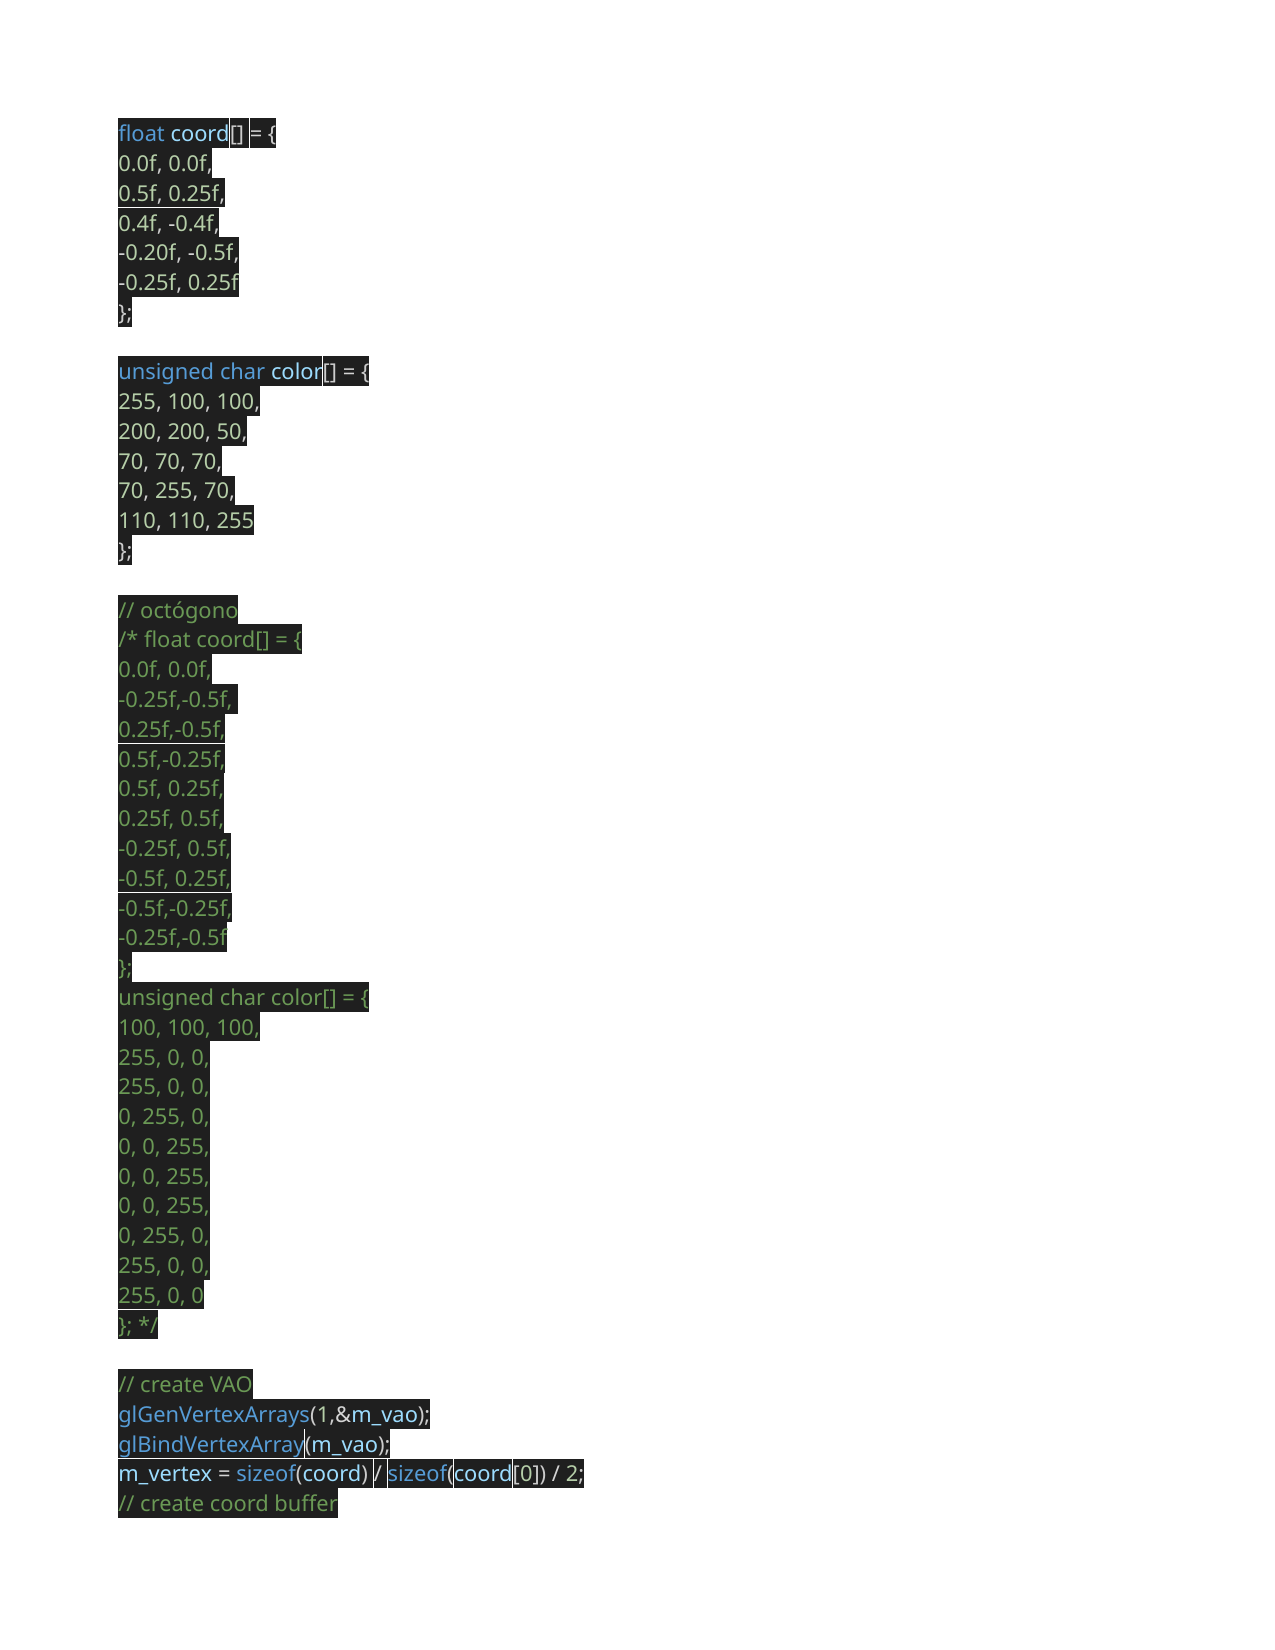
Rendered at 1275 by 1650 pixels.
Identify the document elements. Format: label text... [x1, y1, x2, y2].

text -0.5f, 0.25f, [118, 863, 1157, 892]
text }; [118, 535, 1157, 565]
text unsigned char color[] = { [118, 982, 1157, 1012]
text 0, 0, 255, [118, 1190, 1157, 1220]
text 0.4f, -0.4f, [118, 207, 1157, 237]
text 70, 255, 70, [118, 476, 1157, 505]
text unsigned char color[] = { [118, 356, 1157, 386]
text 255, 100, 100, [118, 386, 1157, 416]
text // create coord buffer [118, 1488, 1157, 1518]
text }; [118, 297, 1157, 327]
text // octógono [118, 594, 1157, 624]
text 0, 0, 255, [118, 1131, 1157, 1161]
text -0.25f, 0.25f [118, 267, 1157, 297]
text }; */ [118, 1309, 1157, 1339]
text 200, 200, 50, [118, 416, 1157, 446]
text -0.25f,-0.5f, [118, 684, 1157, 714]
text 255, 0, 0, [118, 1071, 1157, 1101]
text // create VAO [118, 1369, 1157, 1399]
text 0.0f, 0.0f, [118, 654, 1157, 684]
text 110, 110, 255 [118, 505, 1157, 535]
text 0.0f, 0.0f, [118, 148, 1157, 178]
text -0.5f,-0.25f, [118, 892, 1157, 922]
text 255, 0, 0 [118, 1280, 1157, 1309]
text -0.25f, 0.5f, [118, 833, 1157, 863]
text float coord[] = { [118, 118, 1157, 148]
text -0.25f,-0.5f [118, 922, 1157, 952]
text -0.20f, -0.5f, [118, 237, 1157, 267]
text }; [118, 952, 1157, 982]
text glBindVertexArray(m_vao); [118, 1429, 1157, 1458]
text 0.5f, 0.25f, [118, 773, 1157, 803]
text 255, 0, 0, [118, 1041, 1157, 1071]
text 0.5f, 0.25f, [118, 178, 1157, 207]
text /* float coord[] = { [118, 624, 1157, 654]
text 70, 70, 70, [118, 446, 1157, 476]
text 255, 0, 0, [118, 1250, 1157, 1280]
text 100, 100, 100, [118, 1012, 1157, 1041]
text 0, 255, 0, [118, 1220, 1157, 1250]
text 0.25f, 0.5f, [118, 803, 1157, 833]
text 0.5f,-0.25f, [118, 743, 1157, 773]
text 0, 255, 0, [118, 1101, 1157, 1131]
text glGenVertexArrays(1,&m_vao); [118, 1399, 1157, 1429]
text 0, 0, 255, [118, 1161, 1157, 1190]
text m_vertex = sizeof(coord) / sizeof(coord[0]) / 2; [118, 1458, 1157, 1488]
text 0.25f,-0.5f, [118, 714, 1157, 743]
